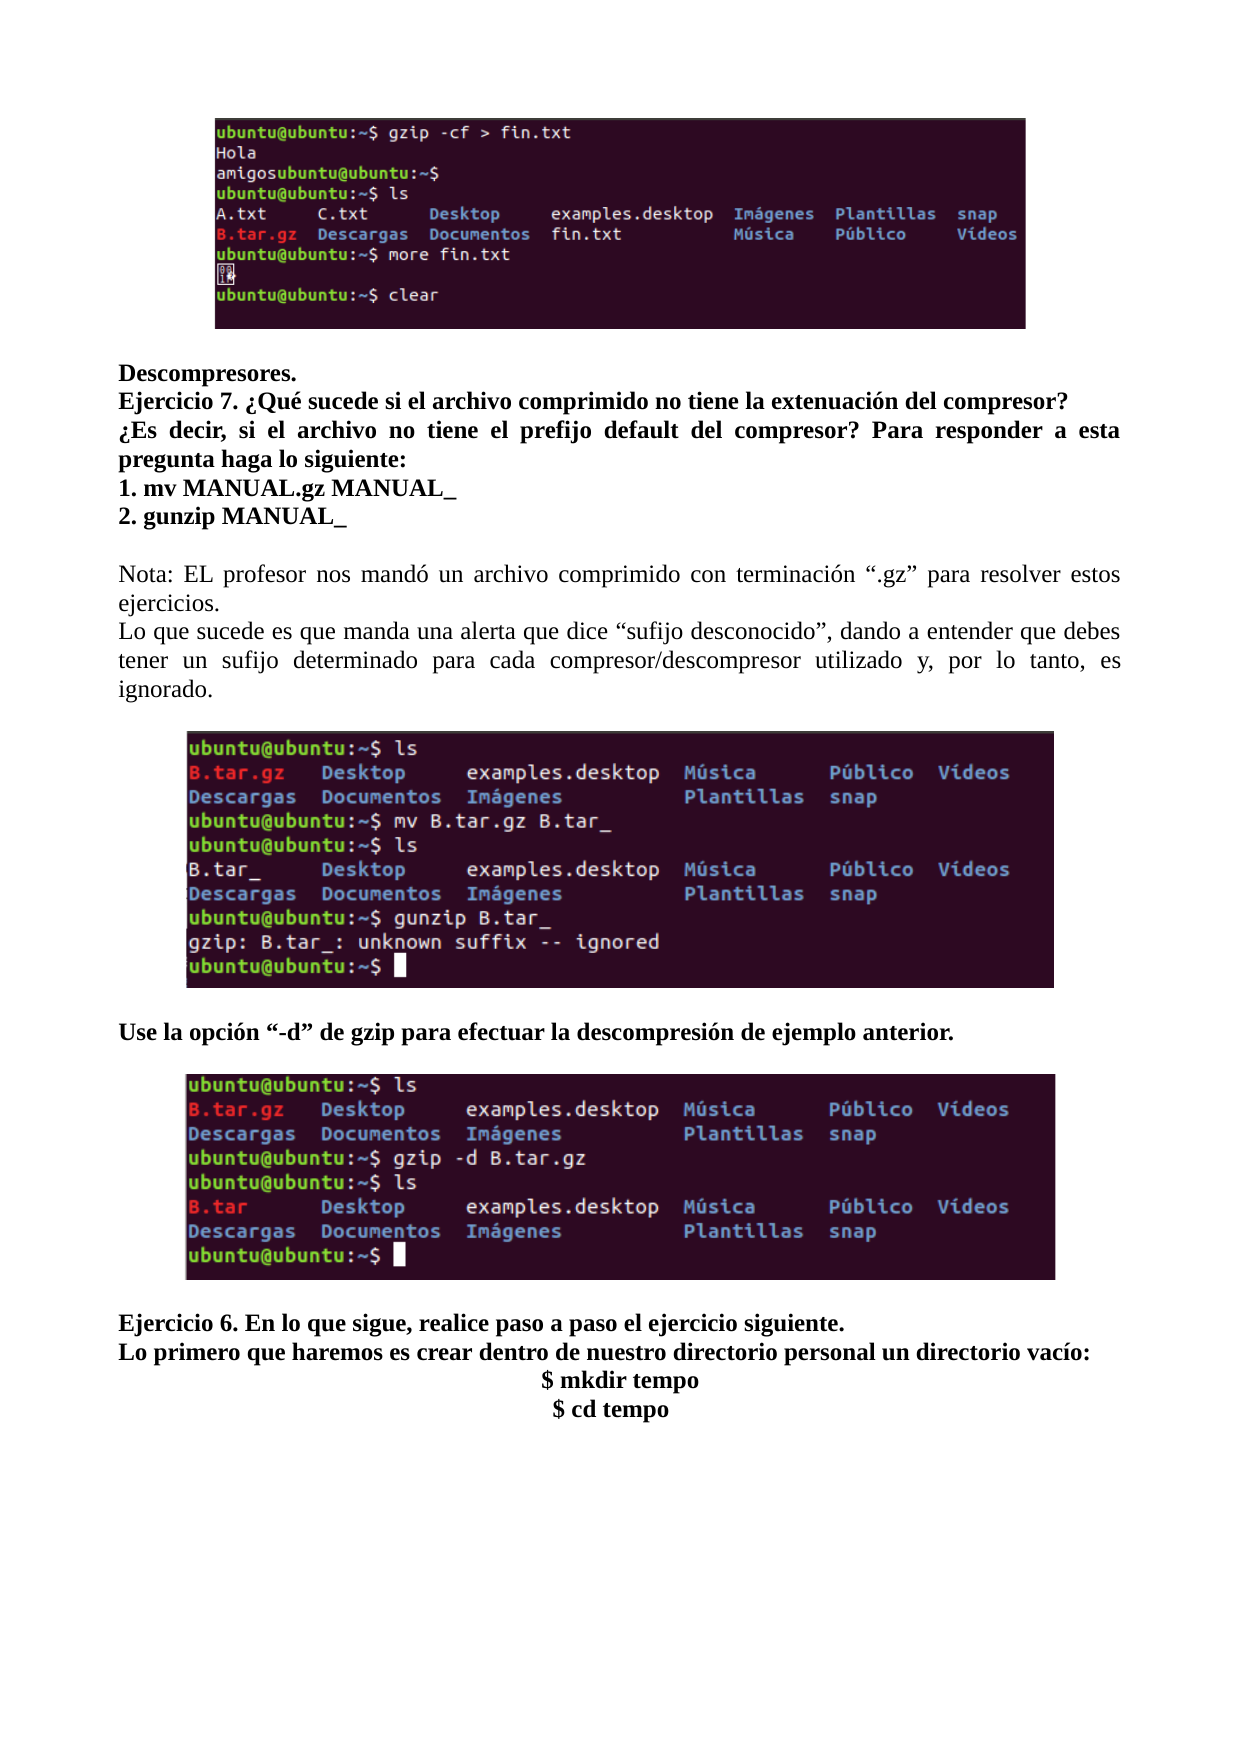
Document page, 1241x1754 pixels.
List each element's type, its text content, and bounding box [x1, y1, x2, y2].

text $ cd tempo [118, 1394, 1122, 1423]
picture [184, 1074, 1056, 1280]
text Lo que sucede es que manda una alerta que dice “sufijo desconocido”, dando a entender que debes tener un sufijo determinado para cada compresor/descompresor utilizado y, por lo tanto, es ignorado. [118, 616, 1122, 703]
text 1. mv MANUAL.gz MANUAL_ [118, 473, 1122, 501]
text 2. gunzip MANUAL_ [118, 501, 1122, 530]
text Lo primero que haremos es crear dentro de nuestro directorio personal un directorio vacío: [118, 1337, 1122, 1366]
text Ejercicio 6. En lo que sigue, realice paso a paso el ejercicio siguiente. [118, 1308, 1122, 1337]
text Descompresores. [118, 358, 1122, 386]
text Use la opción “-d” de gzip para efectuar la descompresión de ejemplo anterior. [118, 1017, 1122, 1045]
text Ejercicio 7. ¿Qué sucede si el archivo comprimido no tiene la extenuación del compresor? [118, 386, 1122, 415]
picture [186, 731, 1054, 988]
picture [214, 118, 1026, 329]
text Nota: EL profesor nos mandó un archivo comprimido con terminación “.gz” para resolver estos ejercicios. [118, 559, 1122, 616]
text $ mkdir tempo [118, 1366, 1122, 1394]
text ¿Es decir, si el archivo no tiene el prefijo default del compresor? Para responder a esta pregunta haga lo siguiente: [118, 415, 1122, 473]
